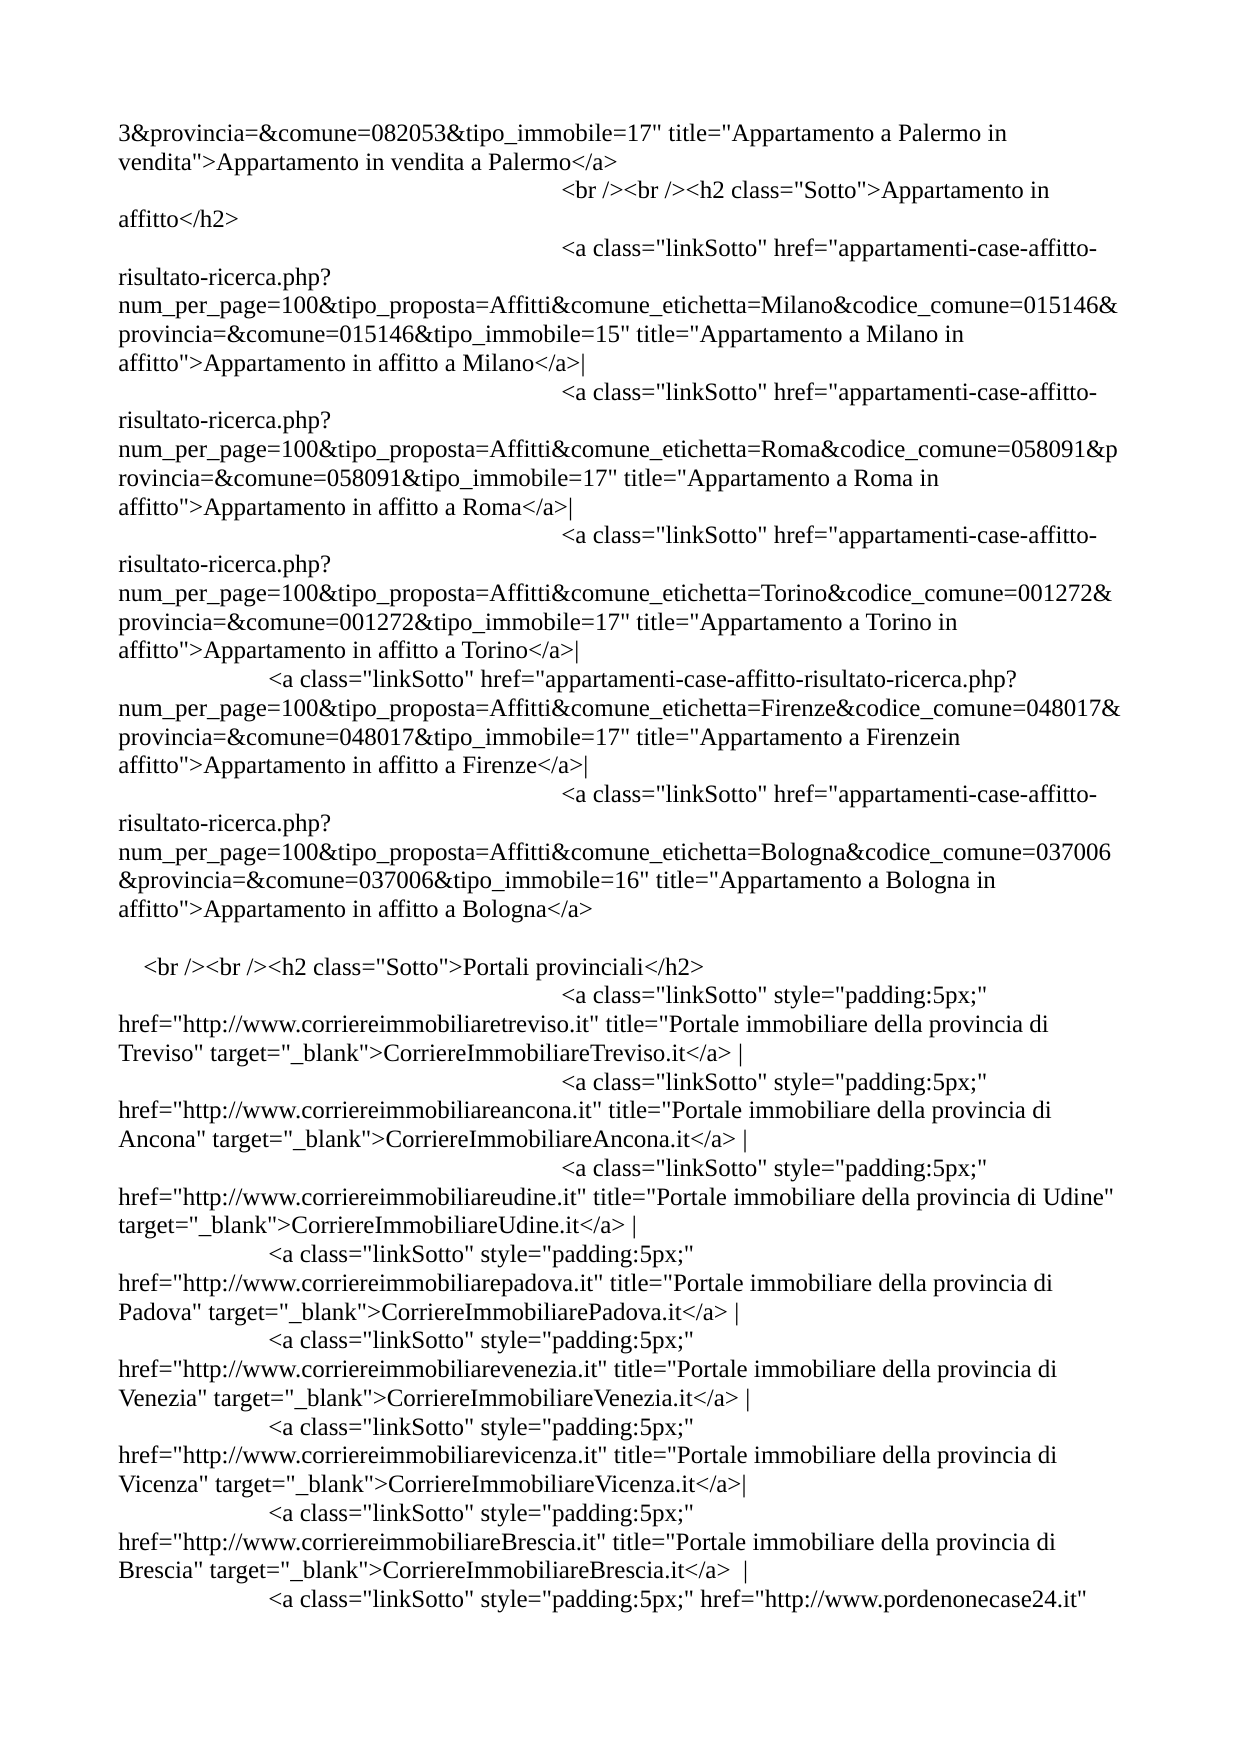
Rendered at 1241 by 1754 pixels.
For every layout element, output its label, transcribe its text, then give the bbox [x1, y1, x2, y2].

text 3&provincia=&comune=082053&tipo_immobile=17" title="Appartamento a Palermo in vendita">Appartamento in vendita a Palermo</a> <br /><br /><h2 class="Sotto">Appartamento in affitto</h2> <a class="linkSotto" href="appartamenti-case-affitto-risultato-ricerca.php?num_per_page=100&tipo_proposta=Affitti&comune_etichetta=Milano&codice_comune=015146&provincia=&comune=015146&tipo_immobile=15" title="Appartamento a Milano in affitto">Appartamento in affitto a Milano</a>| <a class="linkSotto" href="appartamenti-case-affitto-risultato-ricerca.php?num_per_page=100&tipo_proposta=Affitti&comune_etichetta=Roma&codice_comune=058091&provincia=&comune=058091&tipo_immobile=17" title="Appartamento a Roma in affitto">Appartamento in affitto a Roma</a>| <a class="linkSotto" href="appartamenti-case-affitto-risultato-ricerca.php?num_per_page=100&tipo_proposta=Affitti&comune_etichetta=Torino&codice_comune=001272&provincia=&comune=001272&tipo_immobile=17" title="Appartamento a Torino in affitto">Appartamento in affitto a Torino</a>| <a class="linkSotto" href="appartamenti-case-affitto-risultato-ricerca.php?num_per_page=100&tipo_proposta=Affitti&comune_etichetta=Firenze&codice_comune=048017&provincia=&comune=048017&tipo_immobile=17" title="Appartamento a Firenzein affitto">Appartamento in affitto a Firenze</a>| <a class="linkSotto" href="appartamenti-case-affitto-risultato-ricerca.php?num_per_page=100&tipo_proposta=Affitti&comune_etichetta=Bologna&codice_comune=037006&provincia=&comune=037006&tipo_immobile=16" title="Appartamento a Bologna in affitto">Appartamento in affitto a Bologna</a> [118, 118, 1122, 952]
text <br /><br /><h2 class="Sotto">Portali provinciali</h2> <a class="linkSotto" style="padding:5px;" href="http://www.corriereimmobiliaretreviso.it" title="Portale immobiliare della provincia di Treviso" target="_blank">CorriereImmobiliareTreviso.it</a> | <a class="linkSotto" style="padding:5px;" href="http://www.corriereimmobiliareancona.it" title="Portale immobiliare della provincia di Ancona" target="_blank">CorriereImmobiliareAncona.it</a> | <a class="linkSotto" style="padding:5px;" href="http://www.corriereimmobiliareudine.it" title="Portale immobiliare della provincia di Udine" target="_blank">CorriereImmobiliareUdine.it</a> | <a class="linkSotto" style="padding:5px;" href="http://www.corriereimmobiliarepadova.it" title="Portale immobiliare della provincia di Padova" target="_blank">CorriereImmobiliarePadova.it</a> | <a class="linkSotto" style="padding:5px;" href="http://www.corriereimmobiliarevenezia.it" title="Portale immobiliare della provincia di Venezia" target="_blank">CorriereImmobiliareVenezia.it</a> | <a class="linkSotto" style="padding:5px;" href="http://www.corriereimmobiliarevicenza.it" title="Portale immobiliare della provincia di Vicenza" target="_blank">CorriereImmobiliareVicenza.it</a>| <a class="linkSotto" style="padding:5px;" href="http://www.corriereimmobiliareBrescia.it" title="Portale immobiliare della provincia di Brescia" target="_blank">CorriereImmobiliareBrescia.it</a> | <a class="linkSotto" style="padding:5px;" href="http://www.pordenonecase24.it" [118, 952, 1122, 1613]
